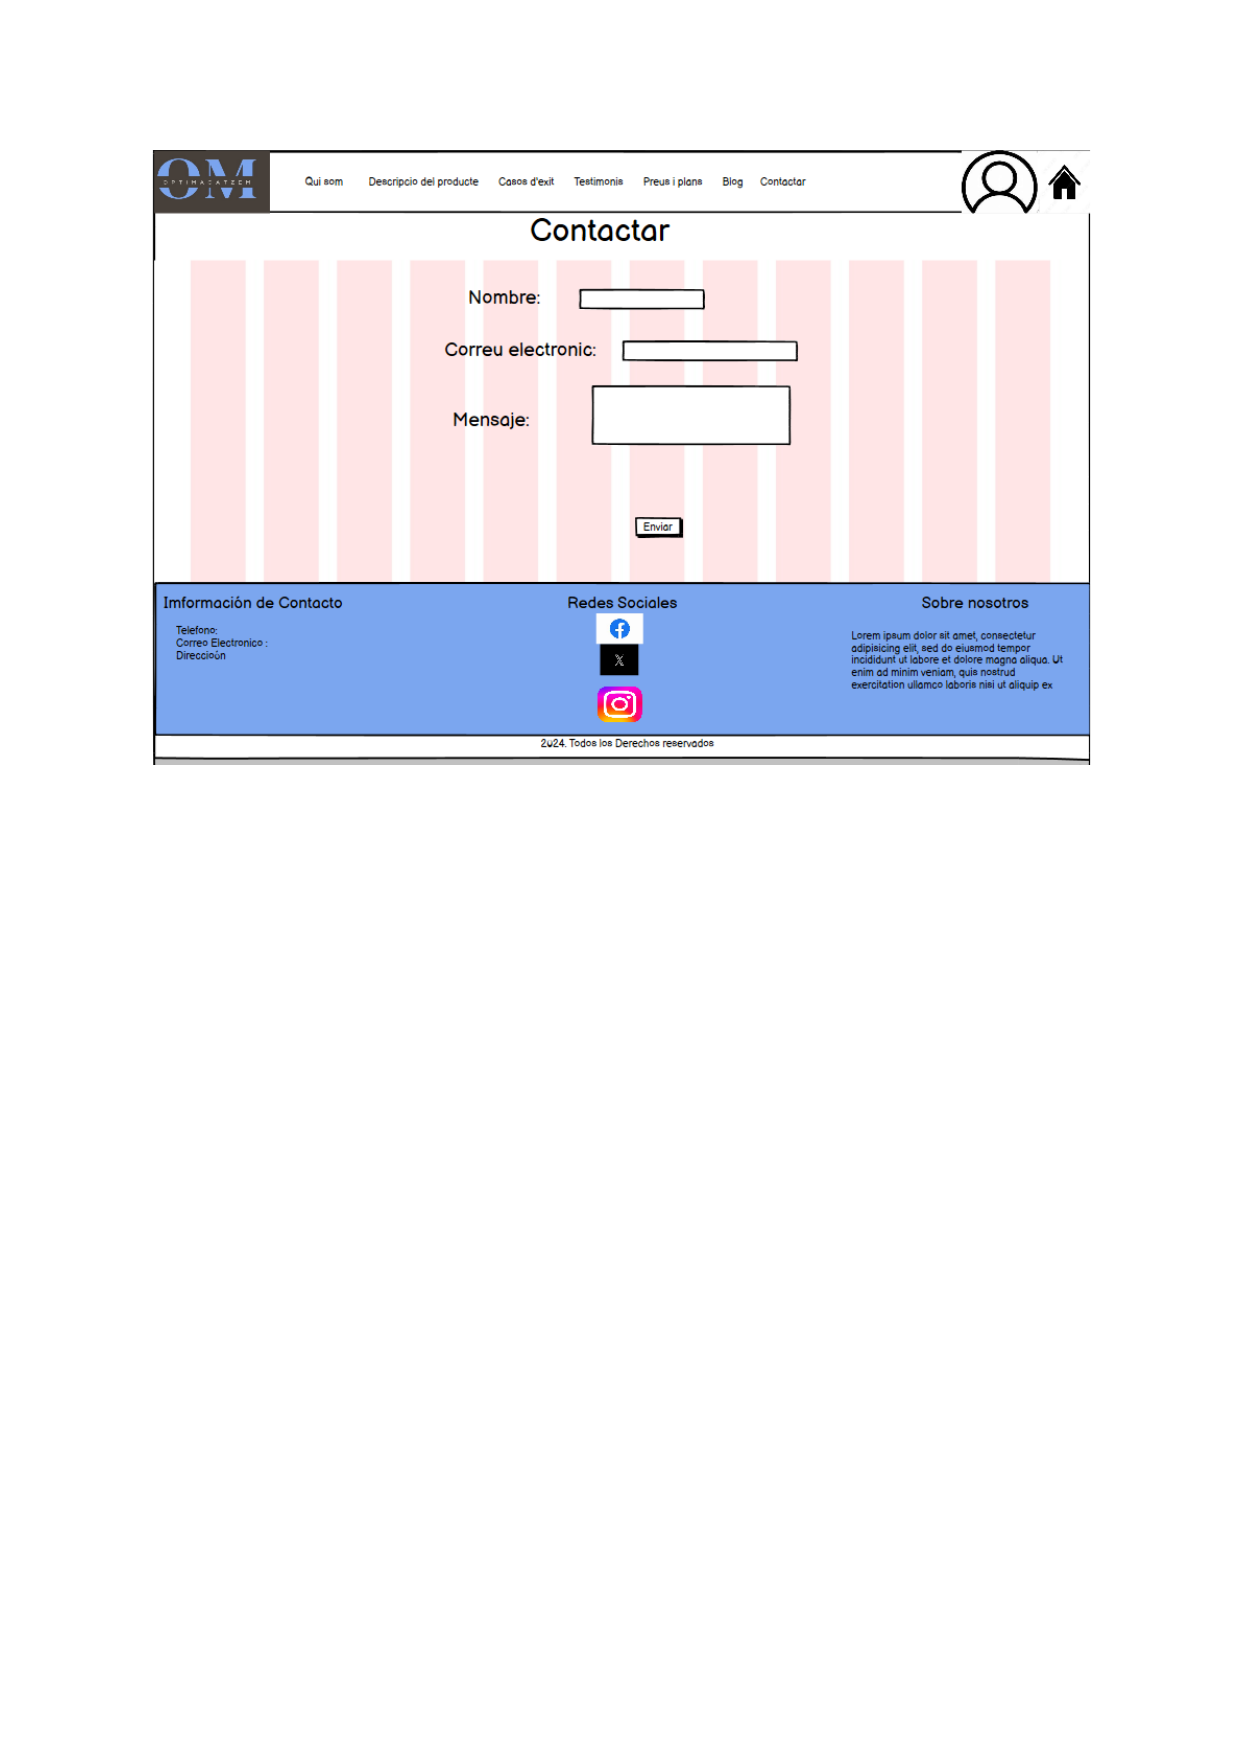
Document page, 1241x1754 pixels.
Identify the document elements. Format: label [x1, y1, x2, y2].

picture [150, 150, 1091, 765]
